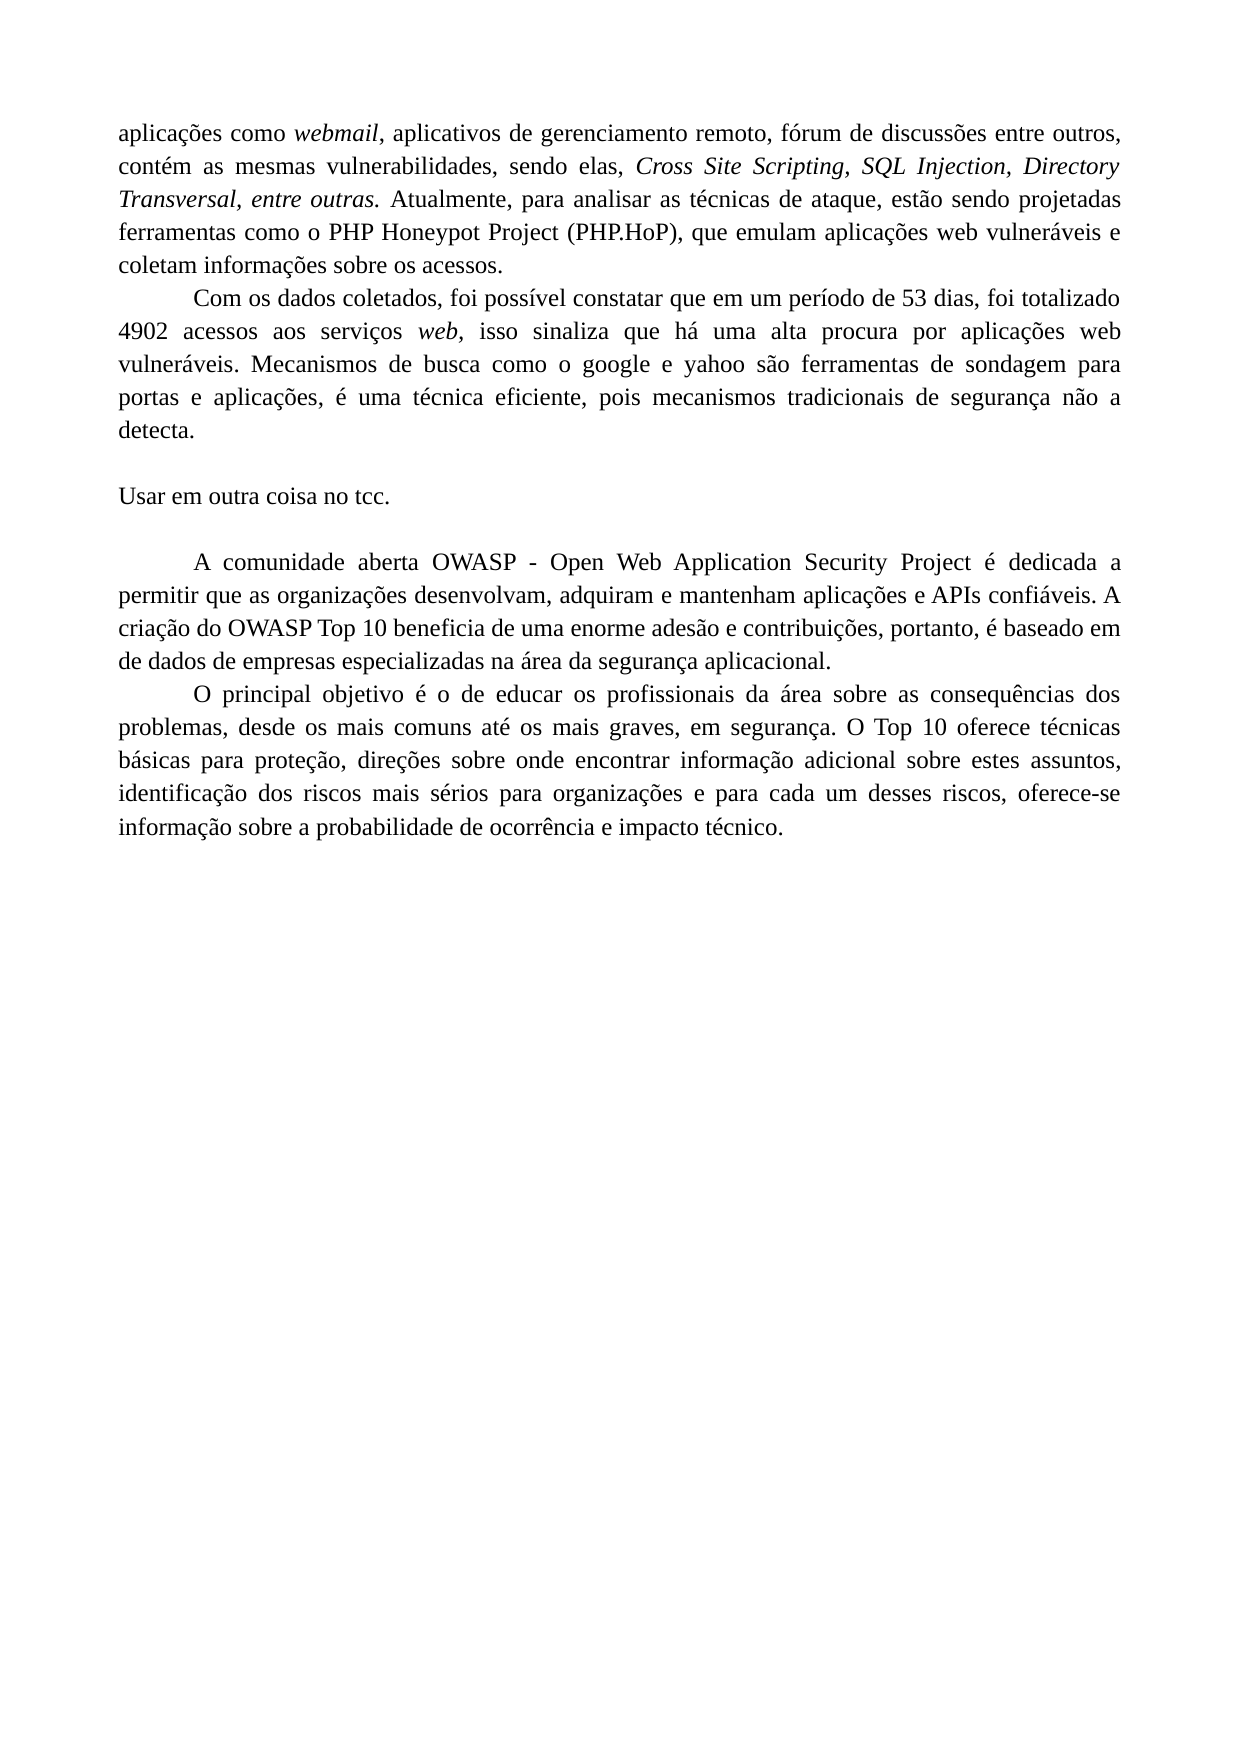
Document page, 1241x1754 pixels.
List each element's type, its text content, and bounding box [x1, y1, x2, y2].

text Com os dados coletados, foi possível constatar que em um período de 53 dias, foi totalizado 4902 acessos aos serviços web, isso sinaliza que há uma alta procura por aplicações web vulneráveis. Mecanismos de busca como o google e yahoo são ferramentas de sondagem para portas e aplicações, é uma técnica eficiente, pois mecanismos tradicionais de segurança não a detecta. [118, 283, 1122, 444]
text Usar em outra coisa no tcc. [118, 481, 1122, 510]
text O principal objetivo é o de educar os profissionais da área sobre as consequências dos problemas, desde os mais comuns até os mais graves, em segurança. O Top 10 oferece técnicas básicas para proteção, direções sobre onde encontrar informação adicional sobre estes assuntos, identificação dos riscos mais sérios para organizações e para cada um desses riscos, oferece-se informação sobre a probabilidade de ocorrência e impacto técnico. [118, 679, 1122, 840]
text aplicações como webmail, aplicativos de gerenciamento remoto, fórum de discussões entre outros, contém as mesmas vulnerabilidades, sendo elas, Cross Site Scripting, SQL Injection, Directory Transversal, entre outras. Atualmente, para analisar as técnicas de ataque, estão sendo projetadas ferramentas como o PHP Honeypot Project (PHP.HoP), que emulam aplicações web vulneráveis e coletam informações sobre os acessos. [118, 118, 1122, 279]
text A comunidade aberta OWASP - Open Web Application Security Project é dedicada a permitir que as organizações desenvolvam, adquiram e mantenham aplicações e APIs confiáveis. A criação do OWASP Top 10 beneficia de uma enorme adesão e contribuições, portanto, é baseado em de dados de empresas especializadas na área da segurança aplicacional. [118, 547, 1122, 675]
